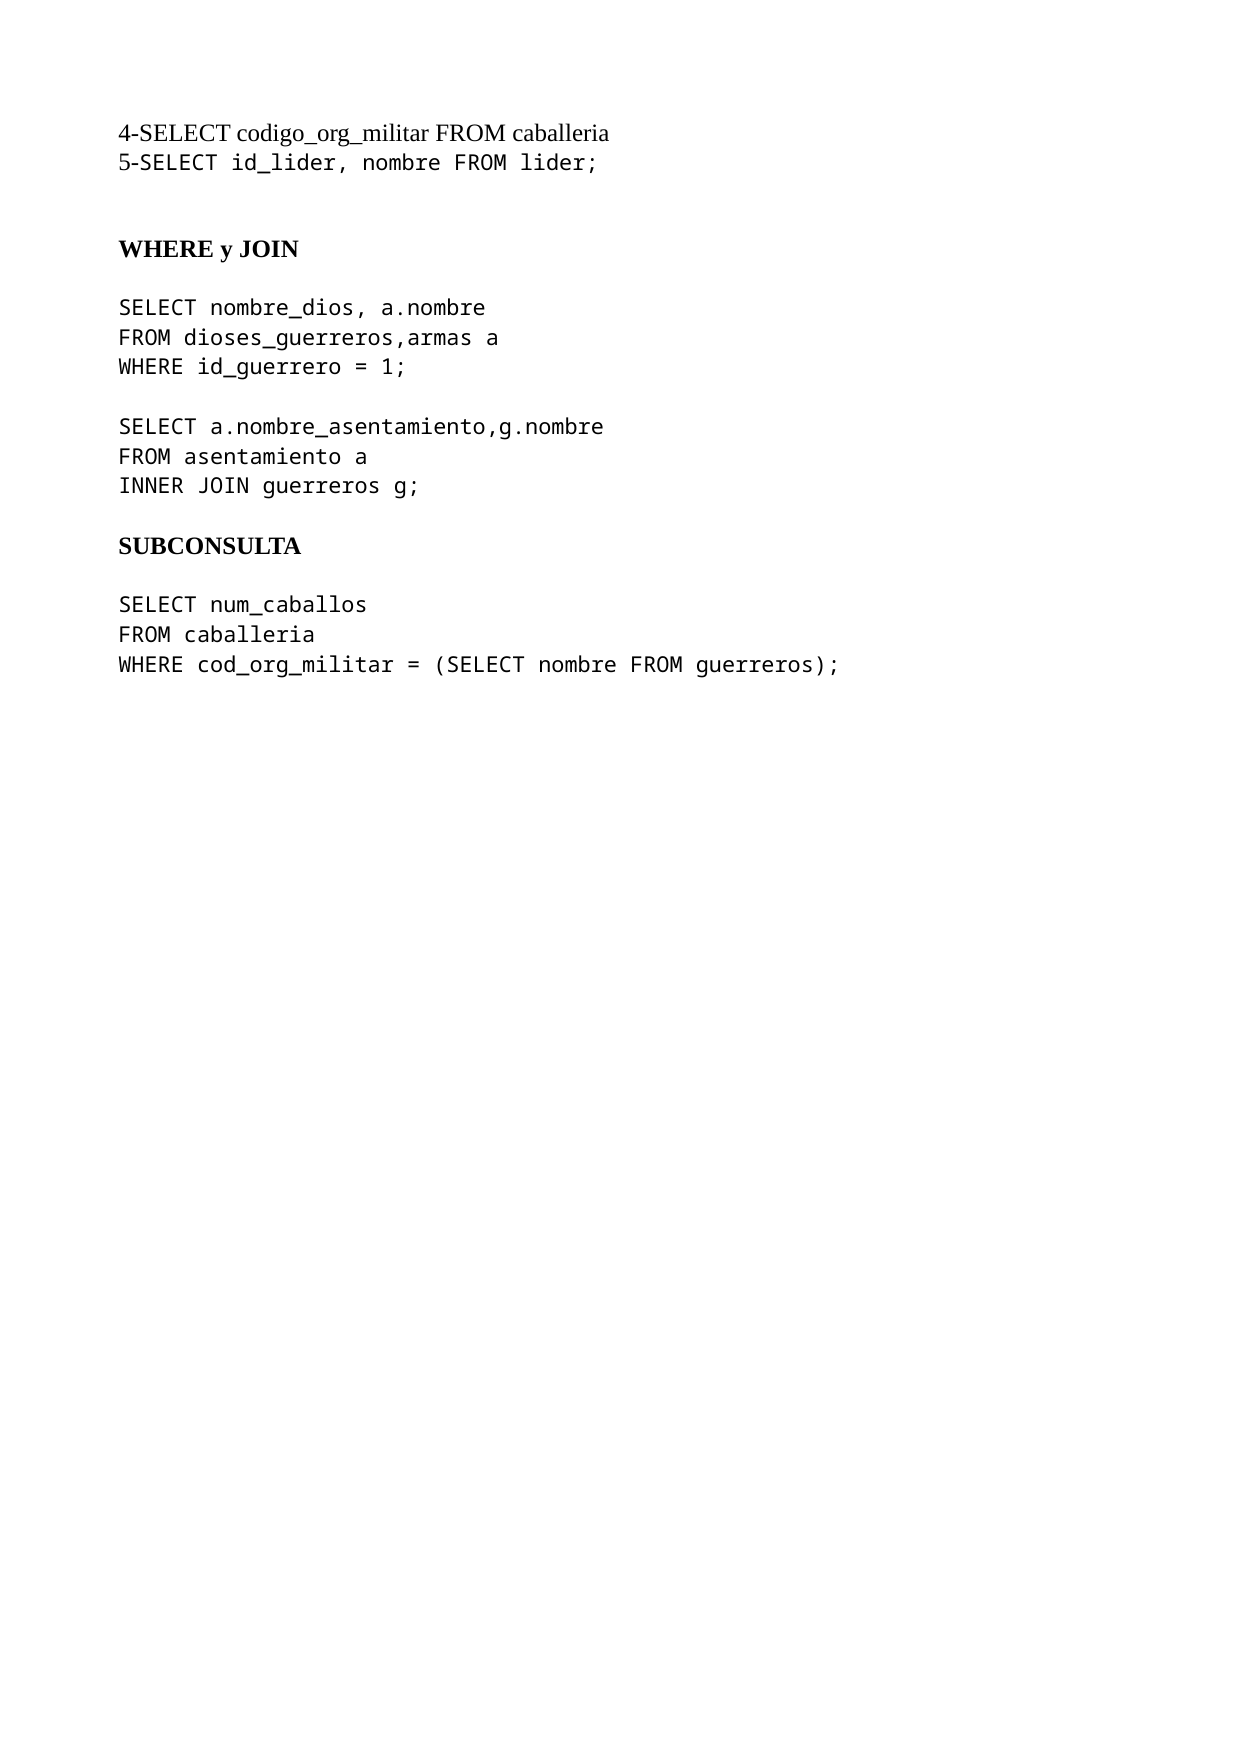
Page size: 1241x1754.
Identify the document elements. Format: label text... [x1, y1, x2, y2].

text WHERE y JOIN [118, 234, 1122, 263]
text INNER JOIN guerreros g; [118, 470, 1122, 500]
text SELECT num_caballos [118, 589, 1122, 619]
text WHERE id_guerrero = 1; [118, 351, 1122, 381]
text 5-SELECT id_lider, nombre FROM lider; [118, 147, 1122, 177]
text 4-SELECT codigo_org_militar FROM caballeria [118, 118, 1122, 147]
text SELECT nombre_dios, a.nombre [118, 292, 1122, 321]
text WHERE cod_org_militar = (SELECT nombre FROM guerreros); [118, 649, 1122, 679]
text SELECT a.nombre_asentamiento,g.nombre [118, 411, 1122, 441]
text FROM asentamiento a [118, 441, 1122, 470]
text FROM dioses_guerreros,armas a [118, 321, 1122, 351]
text SUBCONSULTA [118, 530, 1122, 560]
text FROM caballeria [118, 619, 1122, 649]
